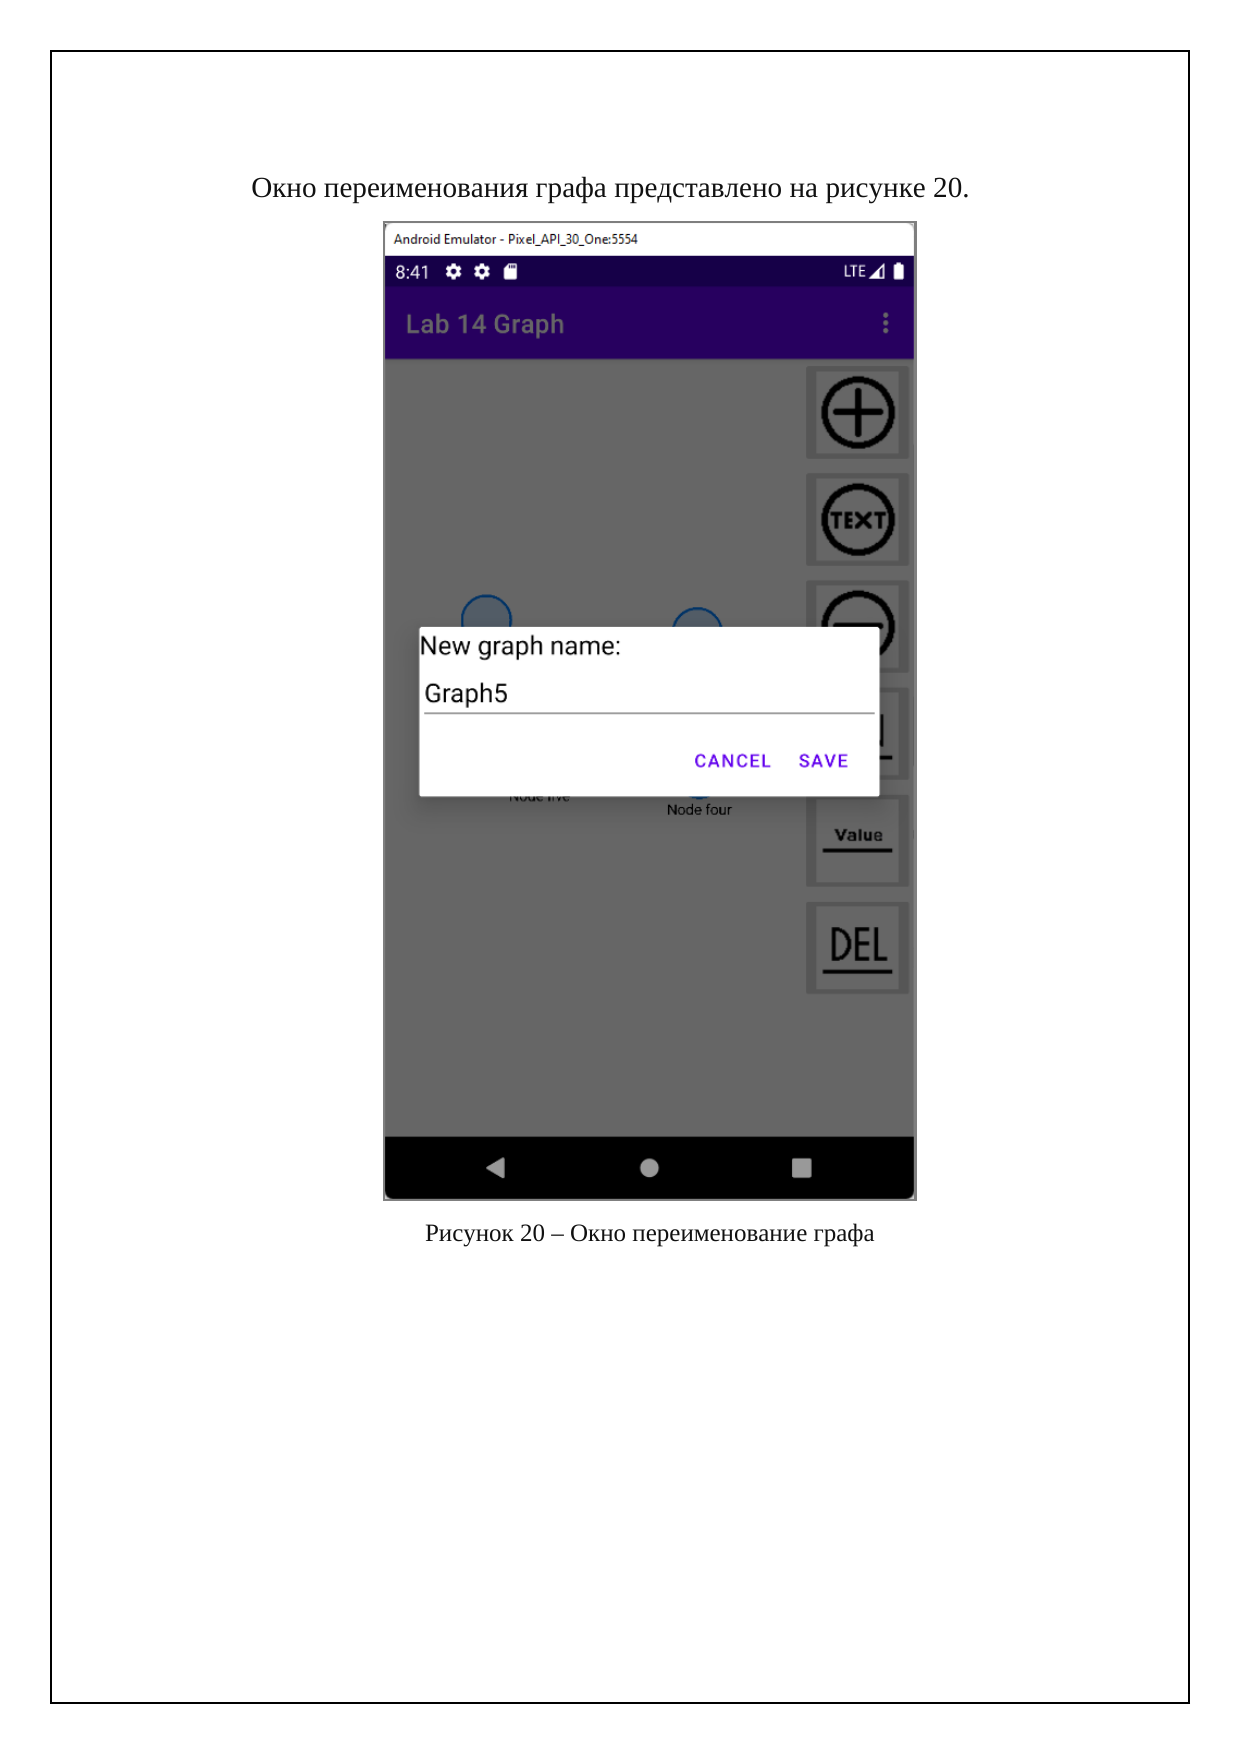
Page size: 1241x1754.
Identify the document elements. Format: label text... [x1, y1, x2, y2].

text Окно переименования графа представлено на рисунке 20. [177, 171, 1122, 204]
text Рисунок 20 – Окно переименование графа [177, 1218, 425, 1247]
text Рисунок 20 – Окно переименование графа [874, 1218, 1122, 1247]
